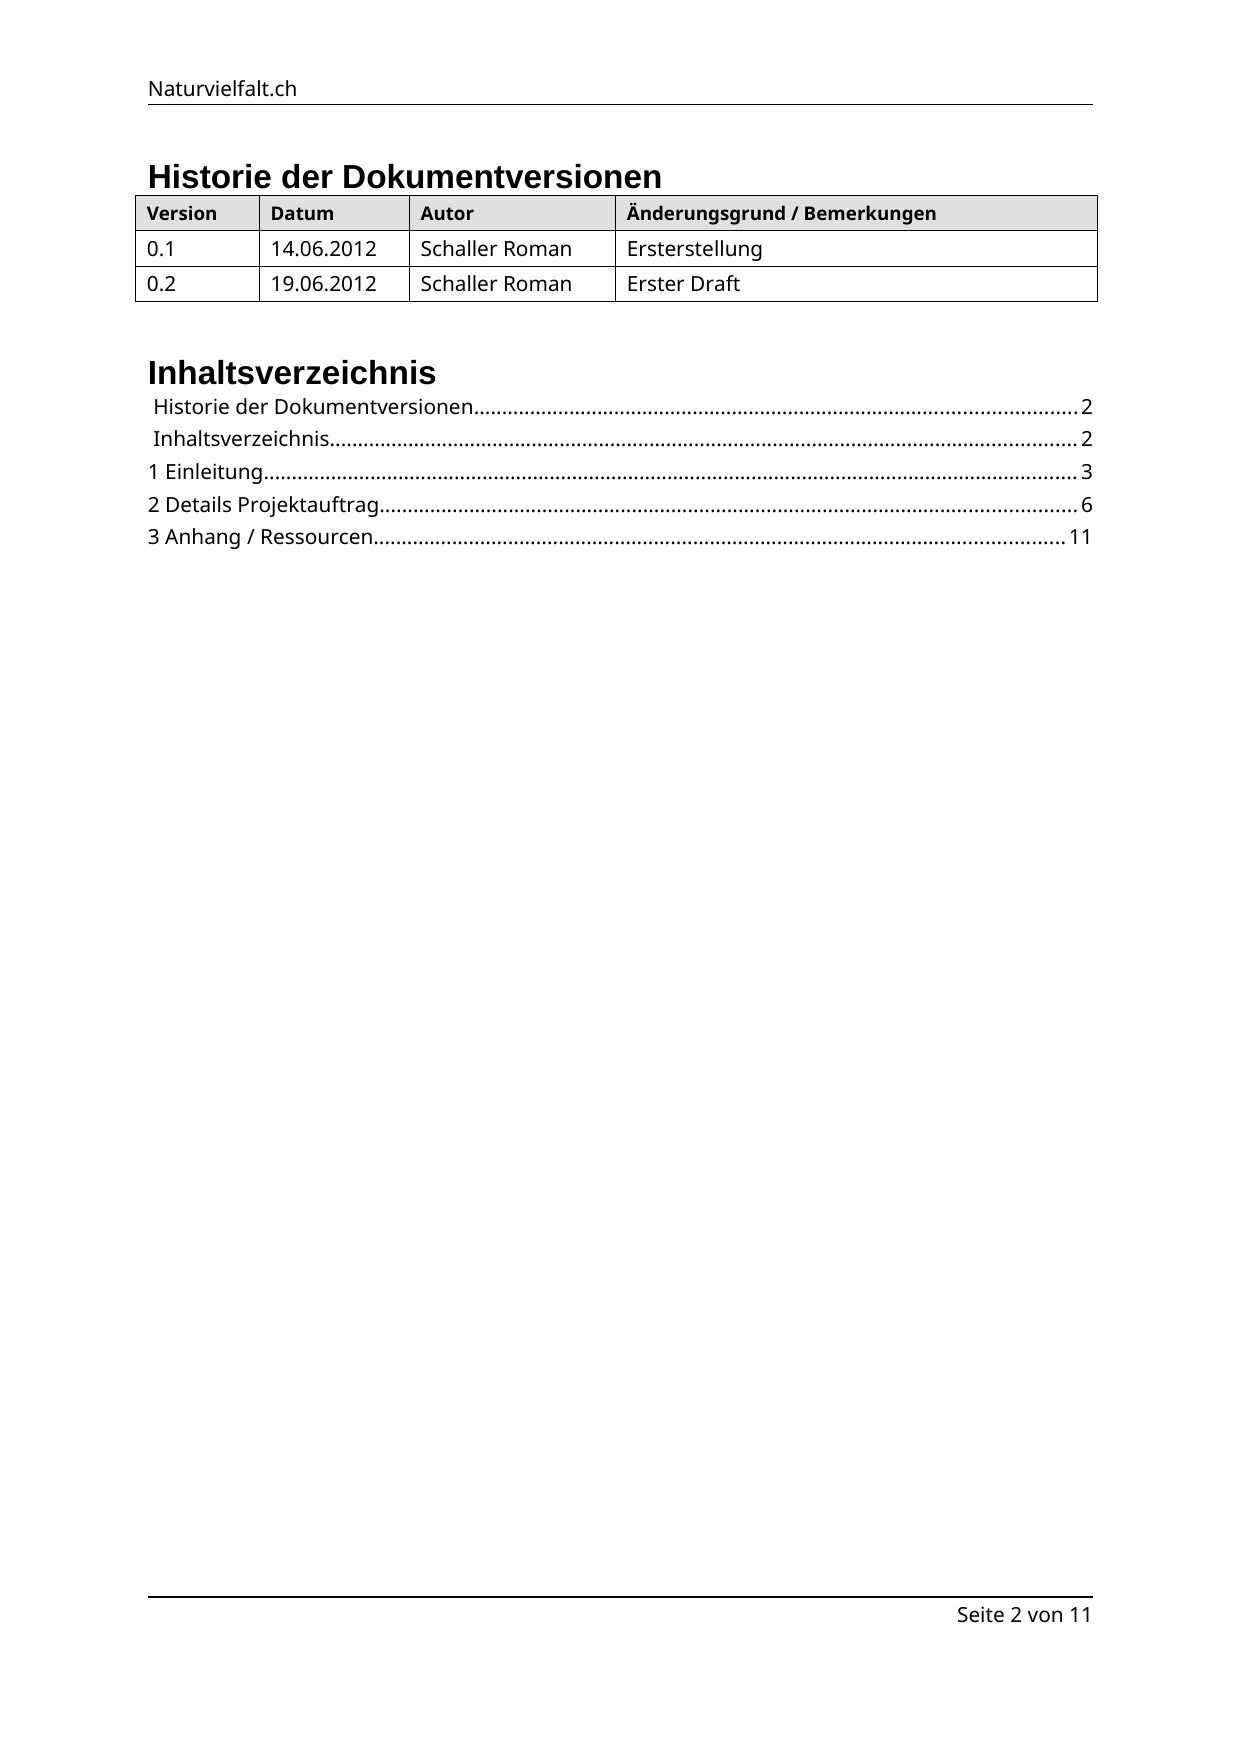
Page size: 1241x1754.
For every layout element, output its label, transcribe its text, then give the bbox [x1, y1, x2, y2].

table_cell 0.2 [136, 267, 259, 301]
table_cell Schaller Roman [410, 267, 615, 301]
text 2 Details Projektauftrag 6 [148, 490, 1093, 518]
text Inhaltsverzeichnis [148, 353, 1093, 392]
text 3 Anhang / Ressourcen 11 [148, 522, 1093, 551]
table_header Datum [260, 196, 409, 230]
table_header Autor [410, 196, 615, 230]
table_cell 0.1 [136, 231, 259, 266]
table_cell 19.06.2012 [260, 267, 409, 301]
table_cell Schaller Roman [410, 231, 615, 266]
text Historie der Dokumentversionen 2 [148, 392, 1093, 420]
table_cell Erster Draft [616, 267, 1097, 301]
table_cell Ersterstellung [616, 231, 1097, 266]
table_header Version [136, 196, 259, 230]
text Inhaltsverzeichnis 2 [148, 424, 1093, 453]
text Historie der Dokumentversionen [148, 157, 1093, 195]
table_header Änderungsgrund / Bemerkungen [616, 196, 1097, 230]
text 1 Einleitung 3 [148, 457, 1093, 486]
table_cell 14.06.2012 [260, 231, 409, 266]
